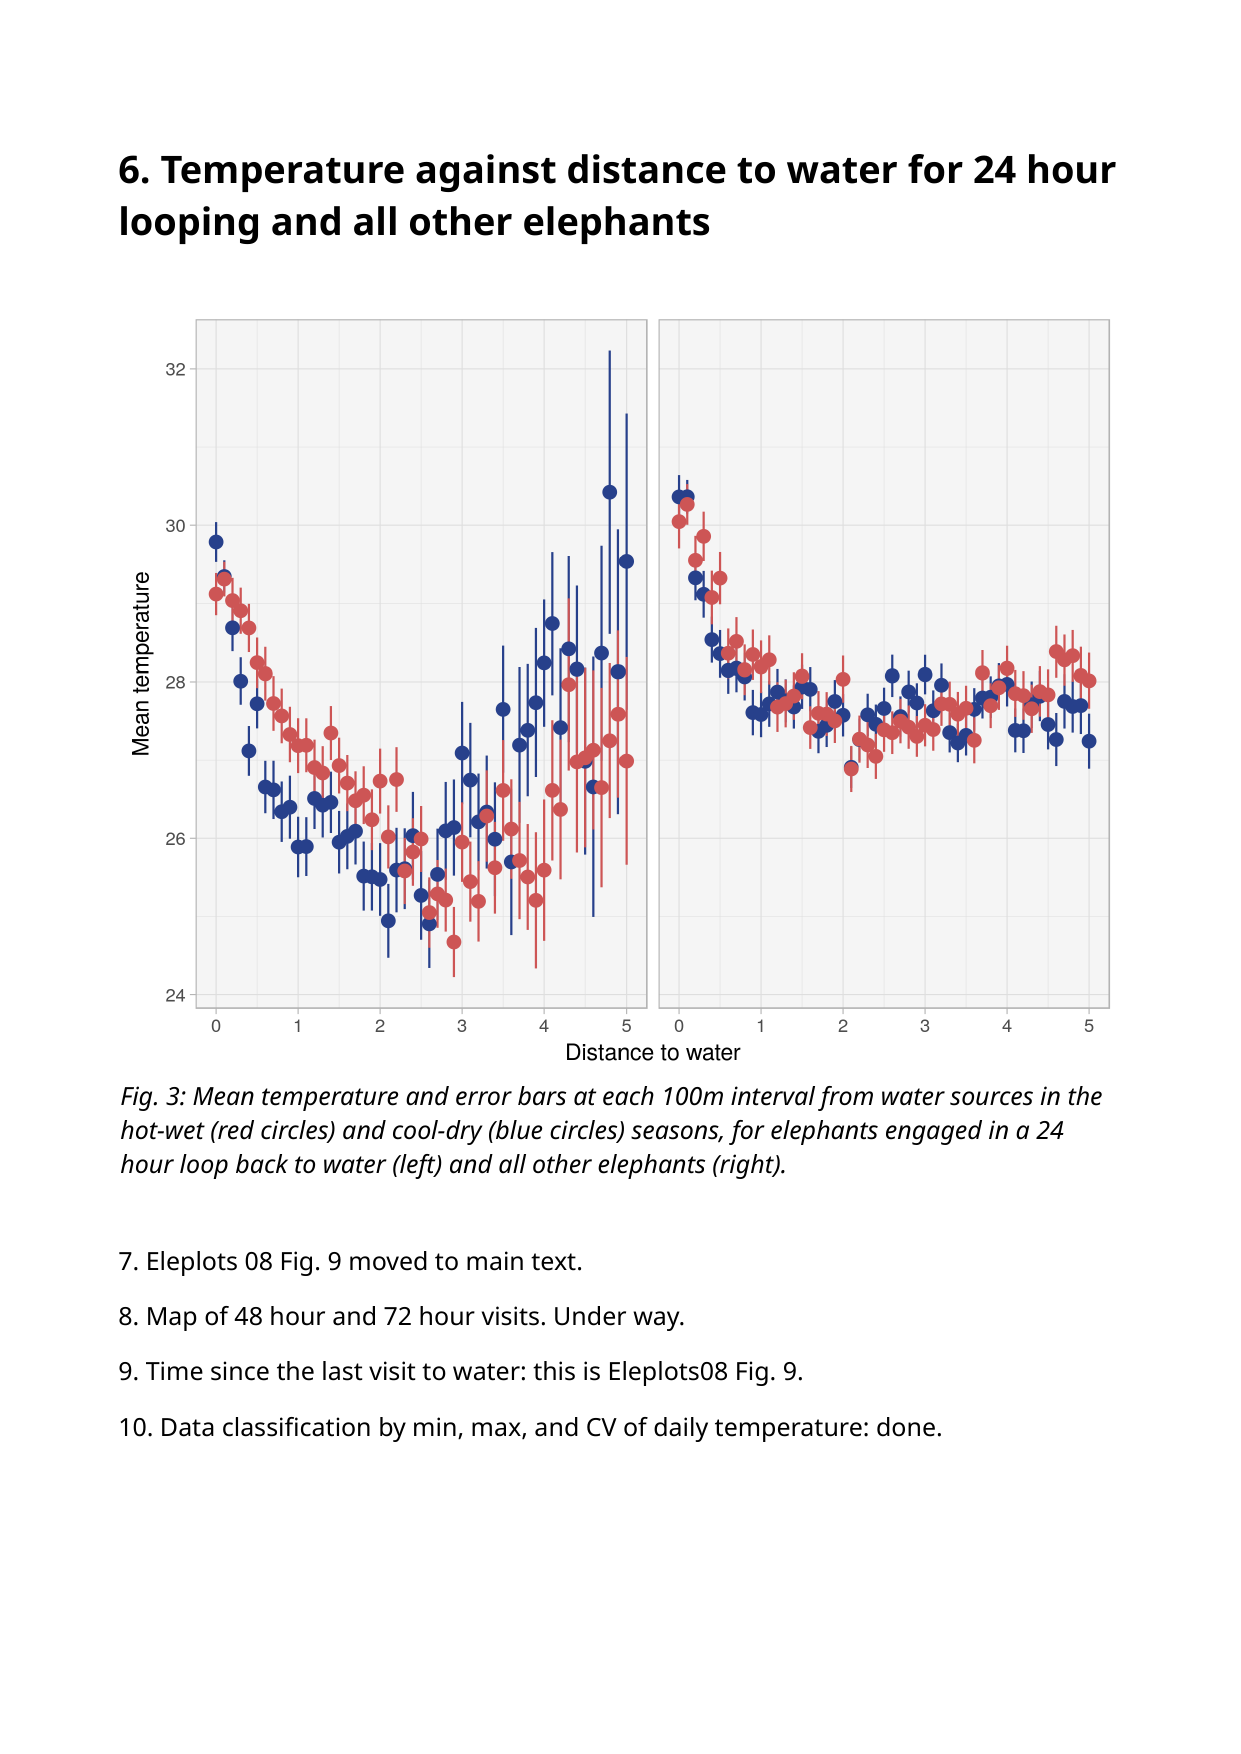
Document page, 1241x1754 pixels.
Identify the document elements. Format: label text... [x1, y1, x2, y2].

subtitle 6. Temperature against distance to water for 24 hour looping and all other elephants [118, 143, 1122, 246]
text 7. Eleplots 08 Fig. 9 moved to main text. [118, 1243, 1122, 1277]
text 9. Time since the last visit to water: this is Eleplots08 Fig. 9. [118, 1354, 1122, 1388]
text Fig. 3: Mean temperature and error bars at each 100m interval from water sources in the hot-wet (red circles) and cool-dry (blue circles) seasons, for elephants engaged in a 24 hour loop back to water (left) and all other elephants (right). [120, 1072, 1120, 1181]
picture [120, 271, 1121, 1072]
text 8. Map of 48 hour and 72 hour visits. Under way. [118, 1298, 1122, 1333]
text 10. Data classification by min, max, and CV of daily temperature: done. [118, 1409, 1122, 1443]
